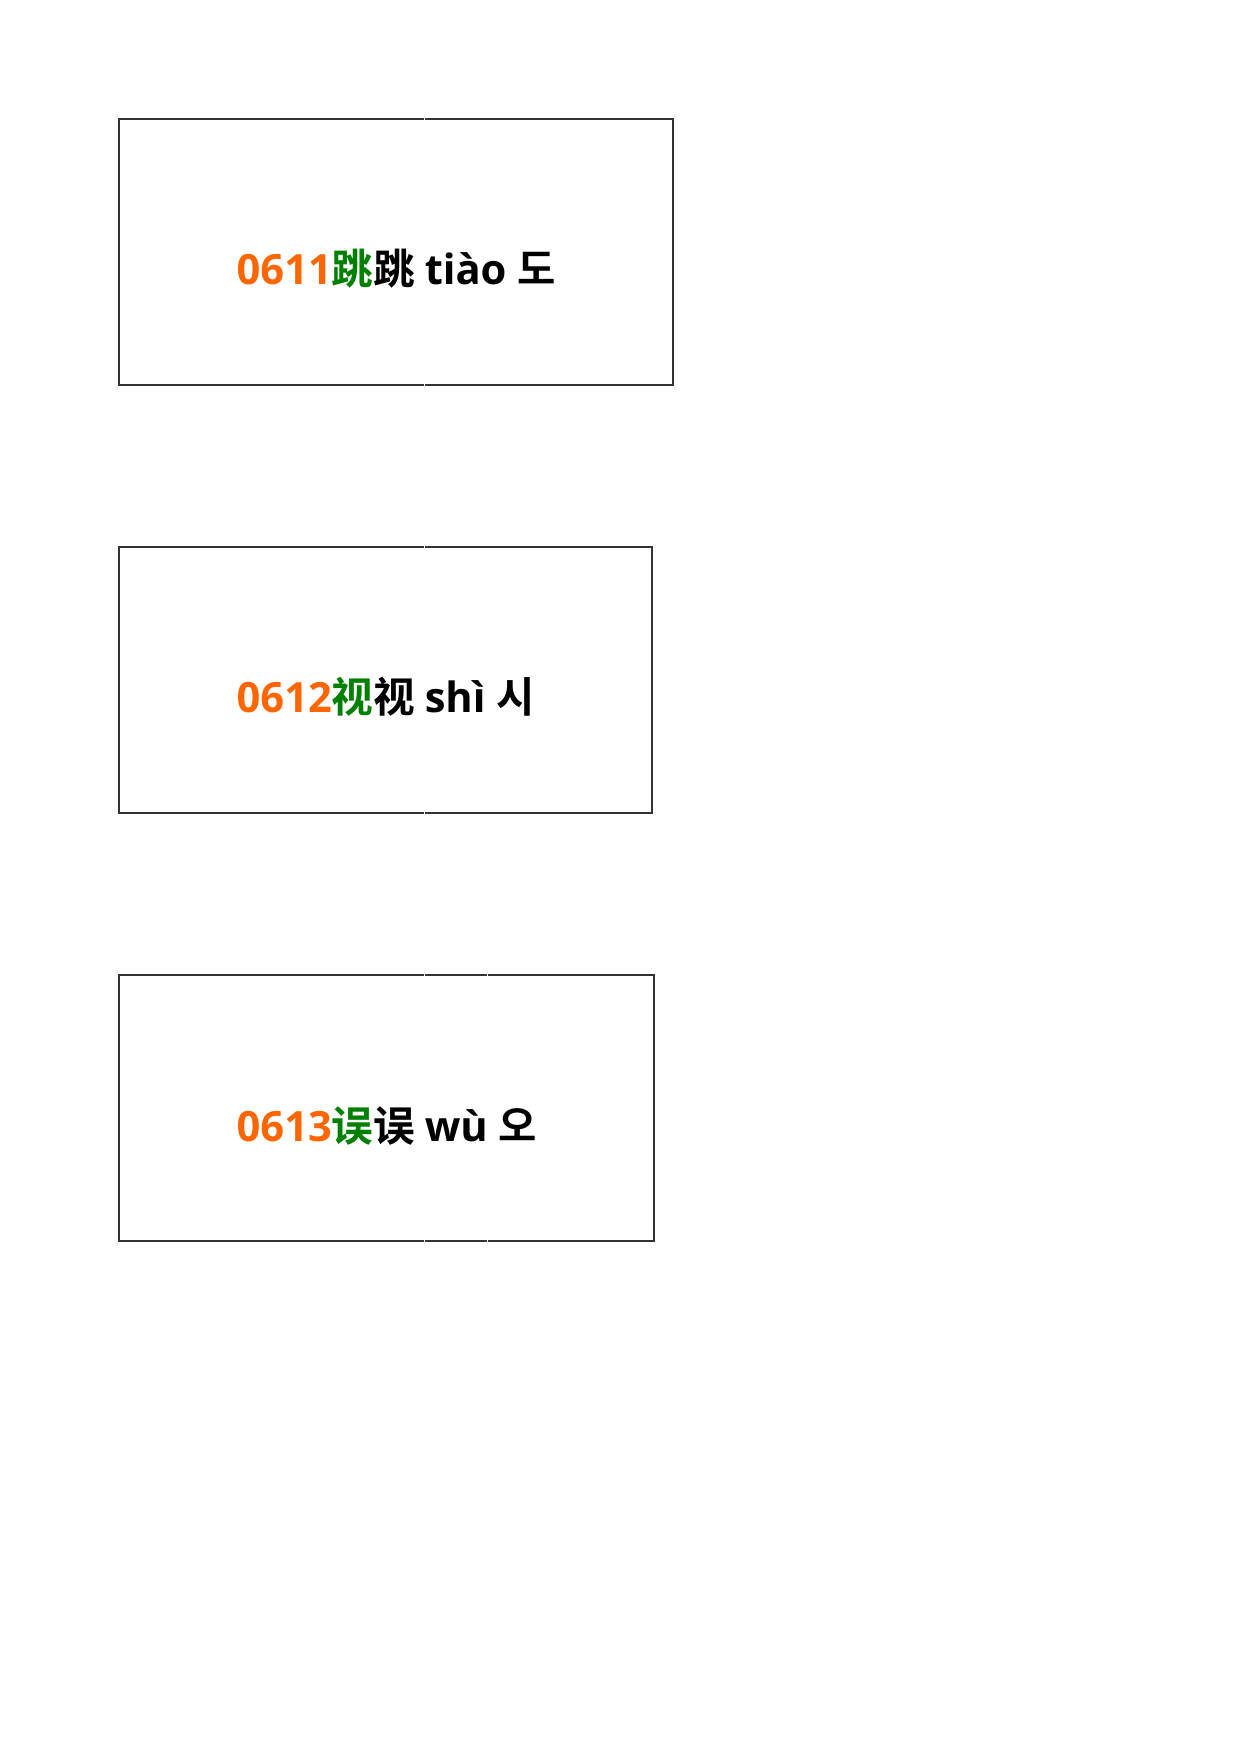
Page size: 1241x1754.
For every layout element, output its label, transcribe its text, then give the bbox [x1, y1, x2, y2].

text [653, 546, 1122, 814]
text [674, 118, 1122, 386]
text 0612视视 shì 시 [120, 547, 651, 813]
text 0611跳跳 tiào 도 [120, 119, 672, 385]
text 0613误误 wù 오 [120, 975, 653, 1241]
text [655, 974, 1122, 1242]
